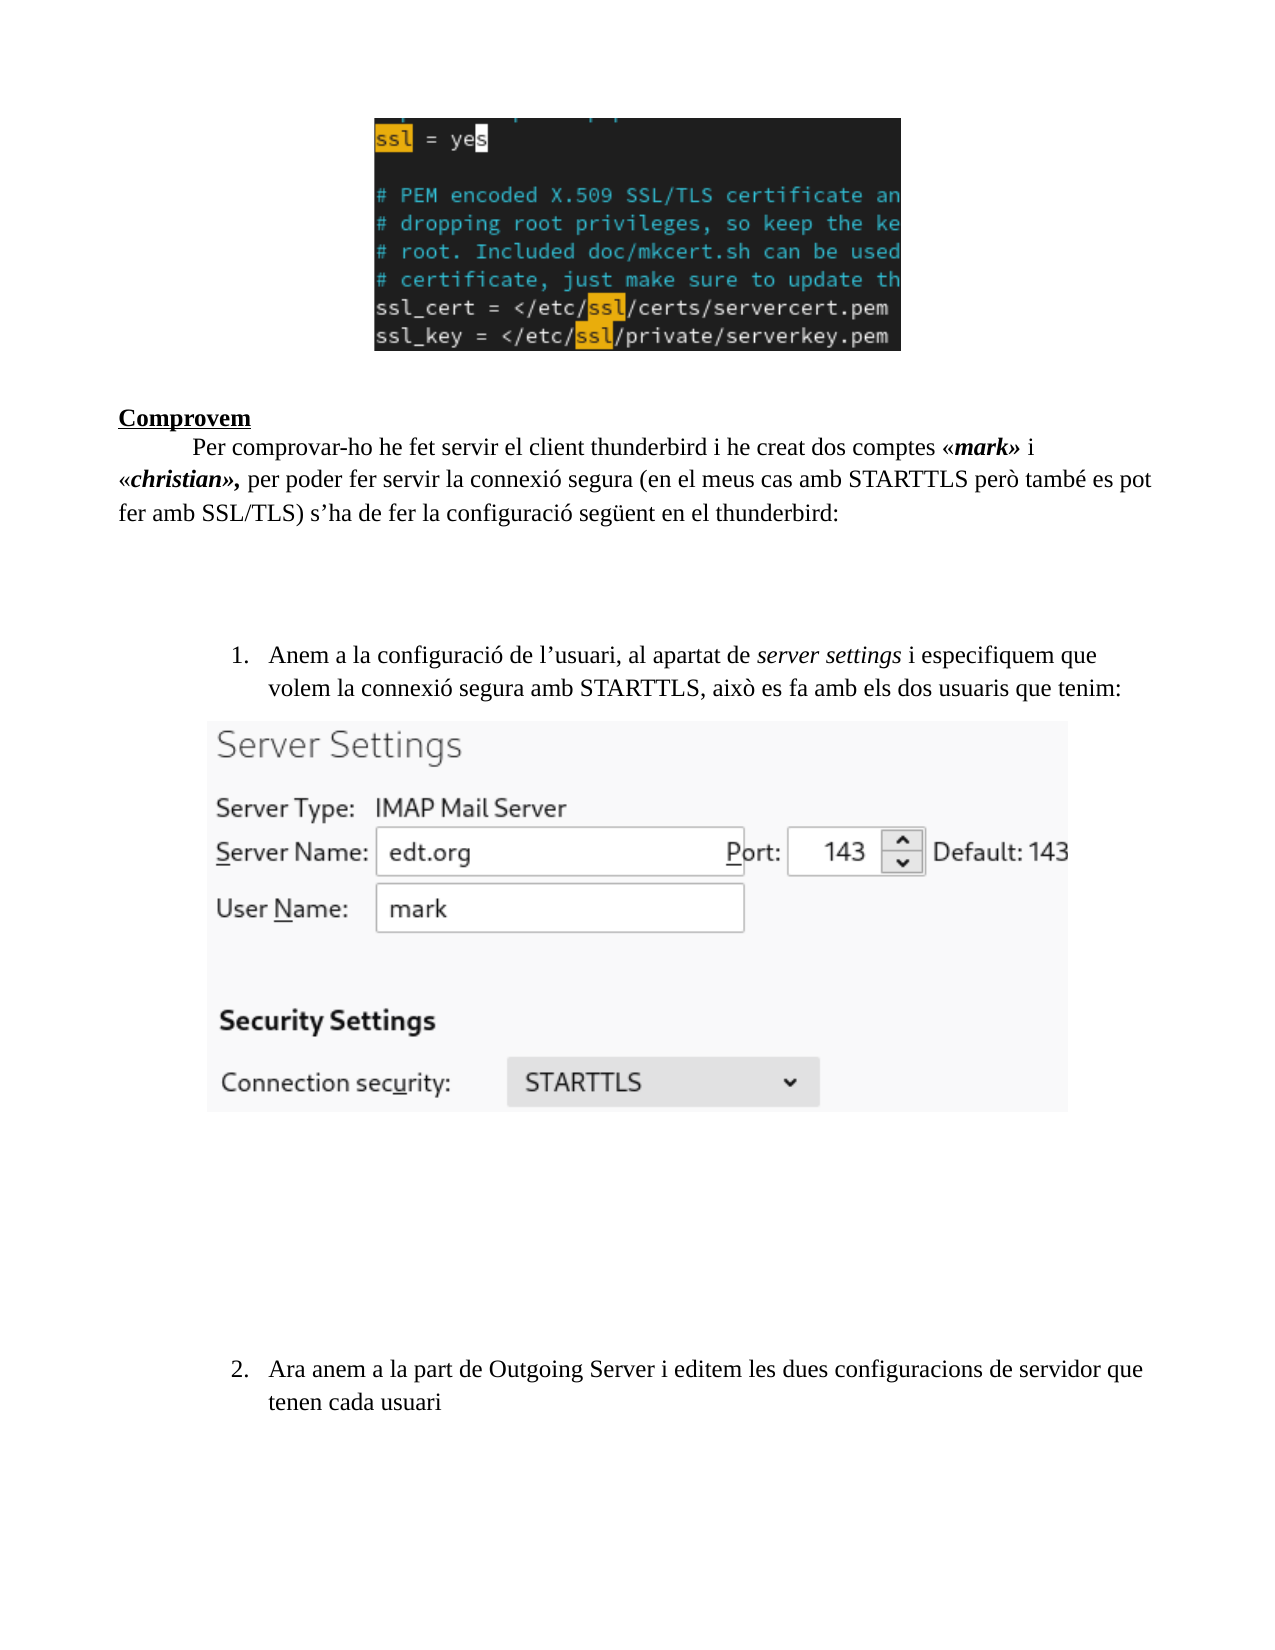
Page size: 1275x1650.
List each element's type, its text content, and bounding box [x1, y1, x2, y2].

list Anem a la configuració de l’usuari, al apartat de server settings i especifiquem que volem la connexió segura amb STARTTLS, això es fa amb els dos usuaris que tenim: [231, 640, 1157, 702]
text Comprovem [118, 403, 1157, 432]
list Ara anem a la part de Outgoing Server i editem les dues configuracions de servidor que tenen cada usuari [231, 1354, 1157, 1416]
text Per comprovar-ho he fet servir el client thunderbird i he creat dos comptes «mark» i «christian», per poder fer servir la connexió segura (en el meus cas amb STARTTLS però també es pot fer amb SSL/TLS) s’ha de fer la configuració següent en el thunderbird: [118, 432, 1157, 526]
picture [374, 118, 901, 351]
picture [207, 721, 1068, 1112]
